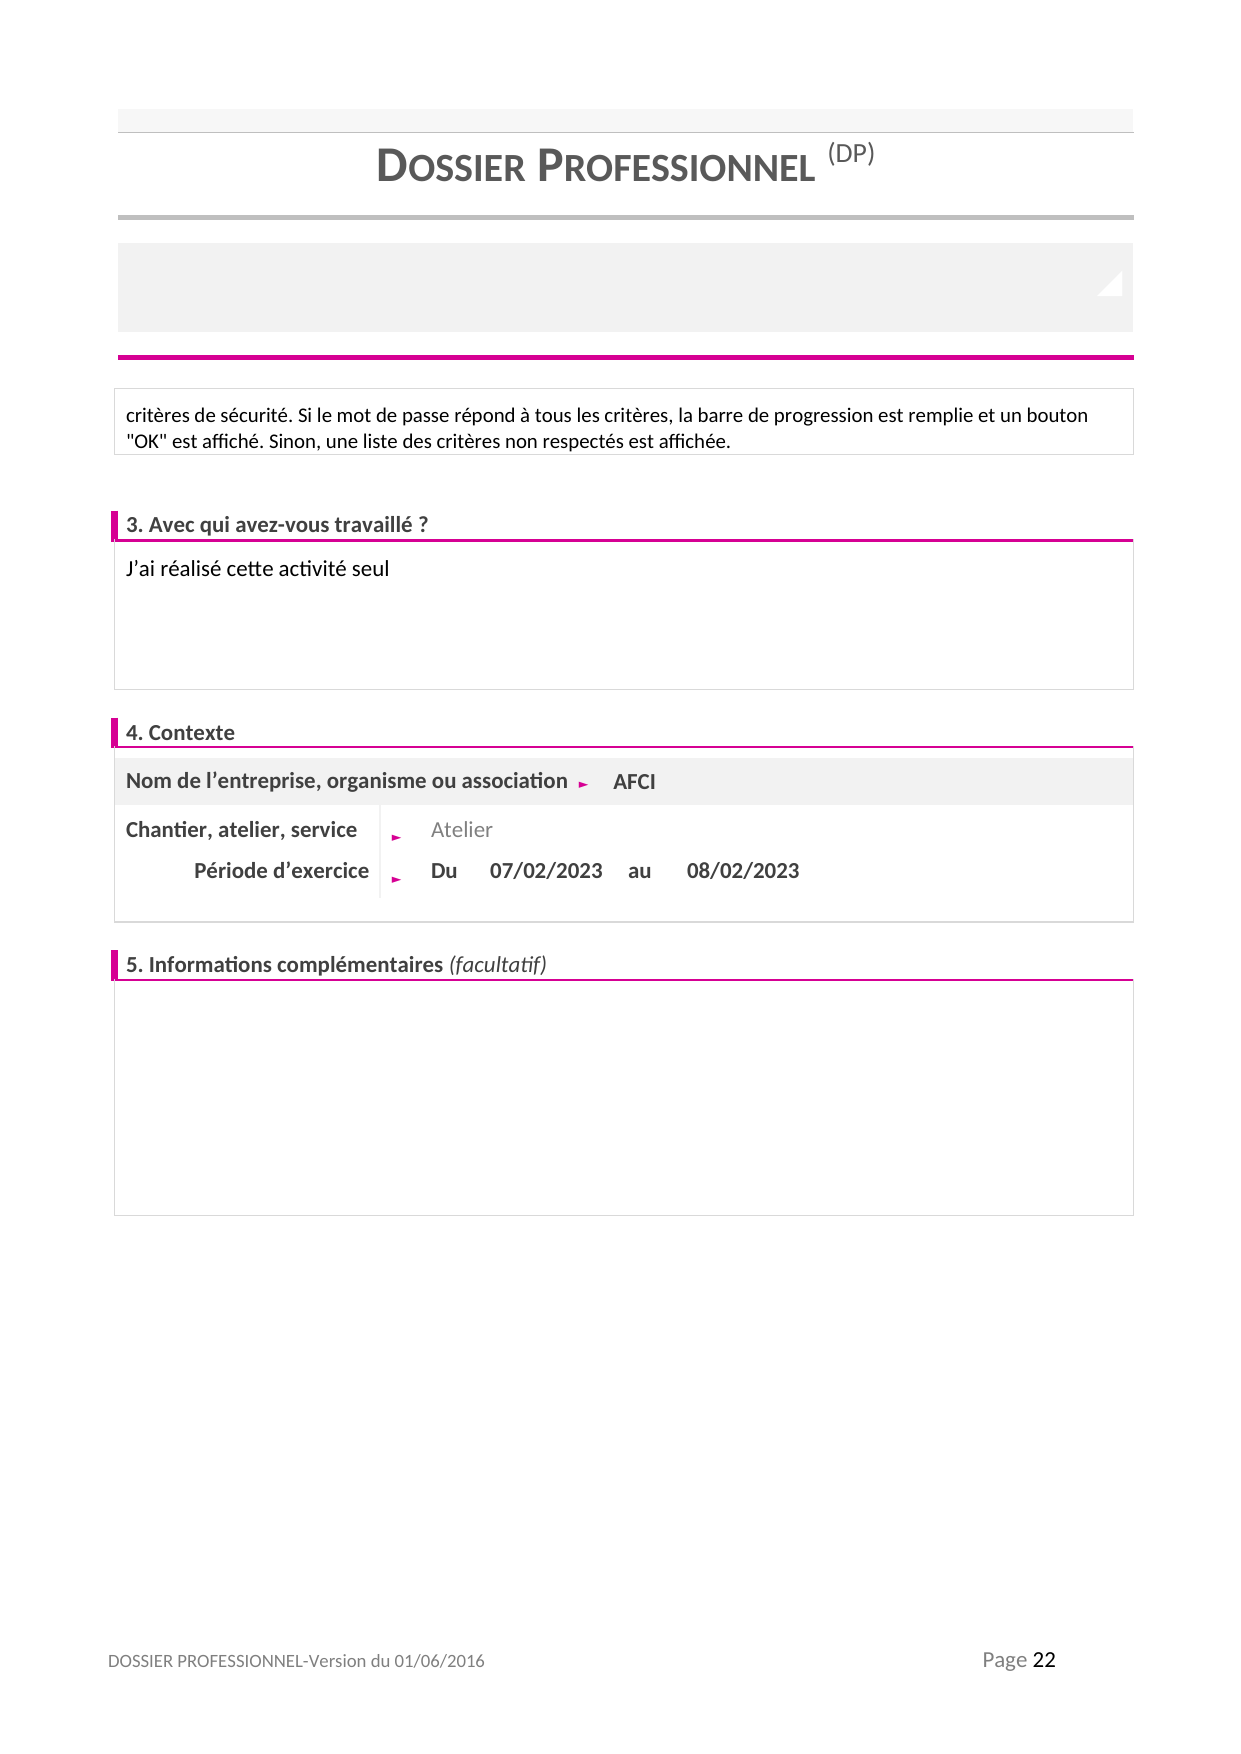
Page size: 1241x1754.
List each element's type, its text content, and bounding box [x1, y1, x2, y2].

table_header [366, 1269, 425, 1589]
table_cell [115, 923, 1133, 950]
table_cell Du [420, 856, 479, 898]
table_cell ► [381, 815, 419, 856]
table_cell critères de sécurité. Si le mot de passe répond à tous les critères, la barre de progression est remplie et un bouton "OK" est affiché. Sinon, une liste des critères non respectés est affichée. [115, 389, 1133, 453]
table_cell [602, 748, 1133, 757]
table_cell [115, 805, 379, 815]
table_header [425, 1269, 1133, 1589]
table_cell [115, 748, 602, 757]
table_cell Période d’exercice [115, 856, 379, 898]
table_cell [115, 455, 1133, 511]
table_cell 4. Contexte [118, 718, 1133, 746]
table_cell [381, 805, 1133, 815]
table_cell [115, 981, 1133, 1215]
table_cell 5. Informations complémentaires (facultatif) [118, 950, 1133, 978]
table_cell AFCI [602, 758, 1133, 805]
table_cell [115, 690, 1133, 718]
table_cell 07/02/2023 [479, 856, 617, 898]
table_cell J’ai réalisé cette activité seul [115, 542, 1133, 689]
table_cell 08/02/2023 [676, 856, 1133, 898]
table_cell ► [381, 856, 419, 898]
table_cell 3. Avec qui avez-vous travaillé ? [118, 511, 1133, 539]
table_cell au [617, 856, 676, 898]
table_cell Nom de l’entreprise, organisme ou association ► [115, 758, 602, 805]
table_cell [115, 898, 1133, 921]
table_header [115, 1269, 366, 1589]
table_cell Atelier [420, 815, 1133, 856]
table_cell Chantier, atelier, service [115, 815, 379, 856]
